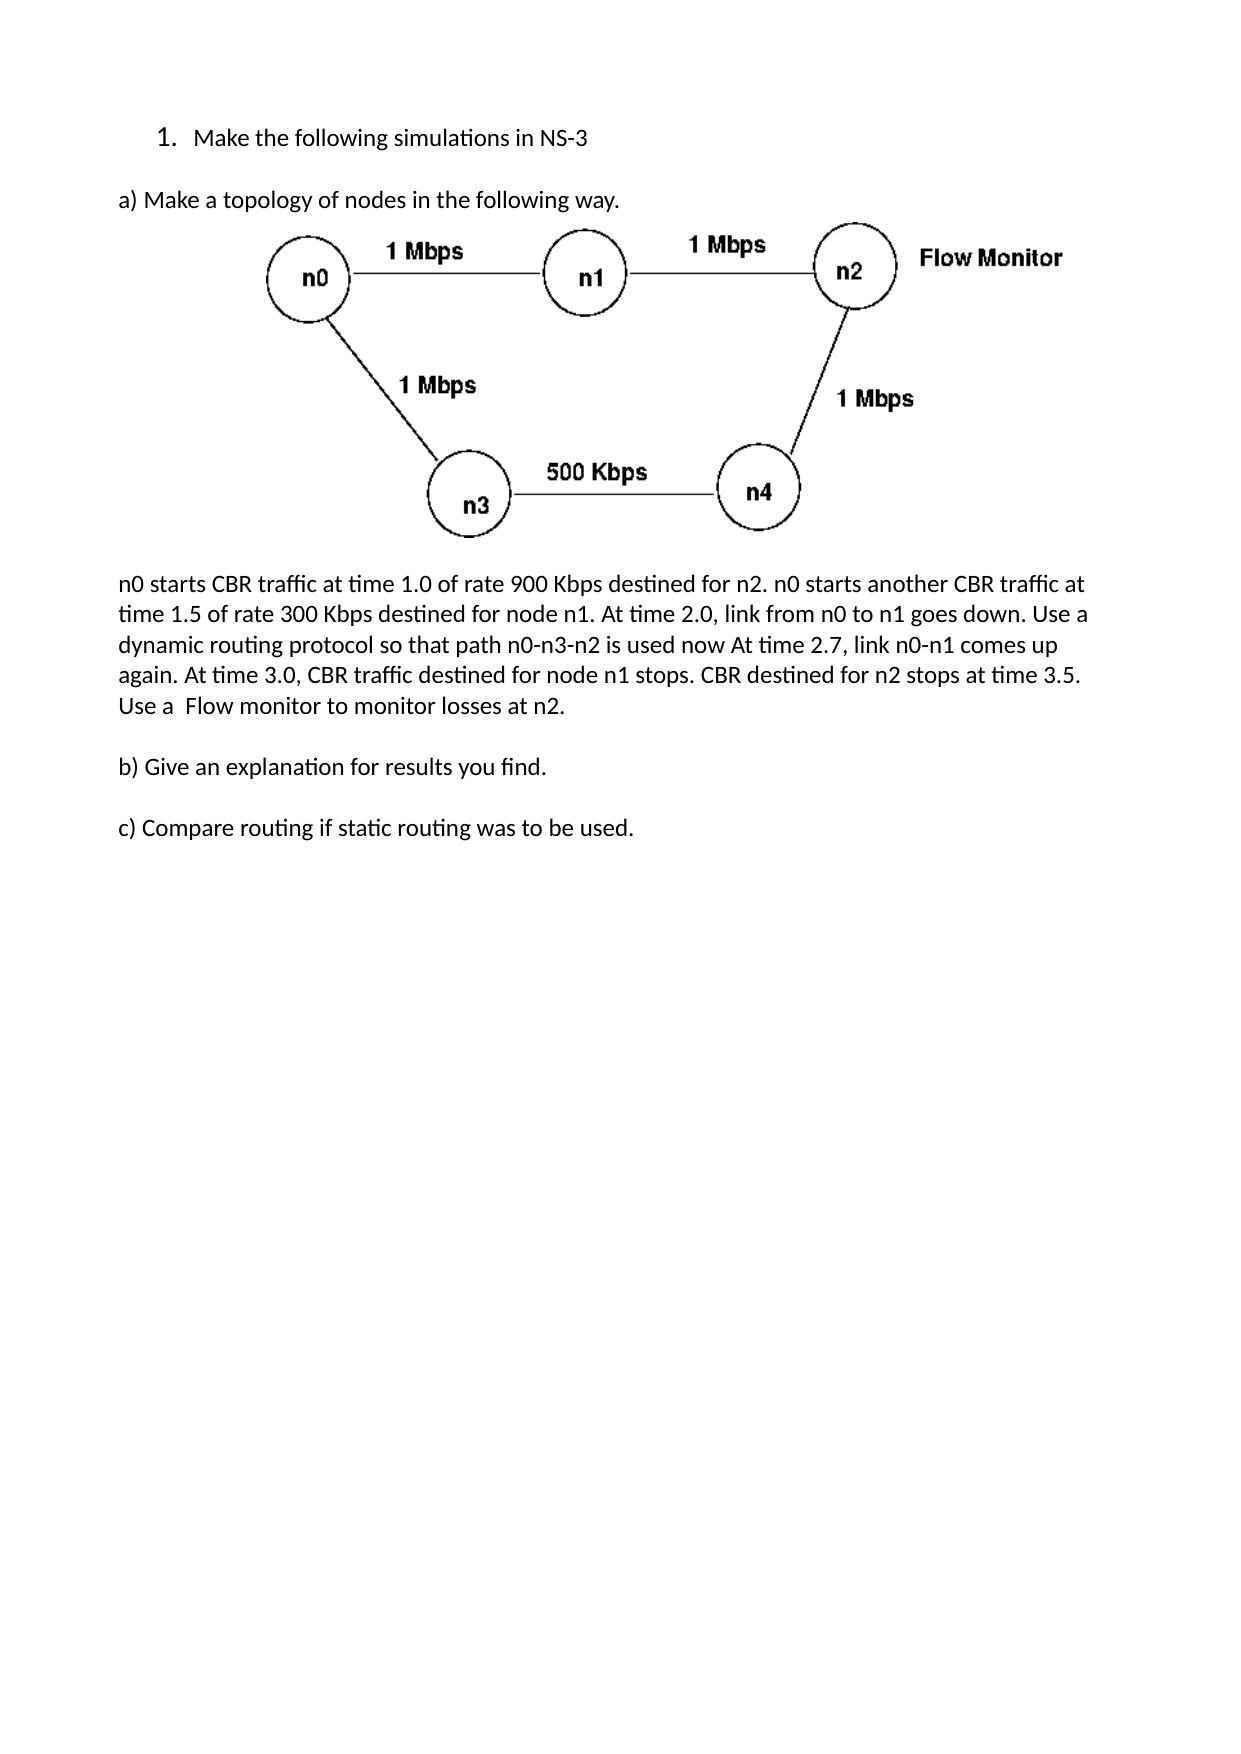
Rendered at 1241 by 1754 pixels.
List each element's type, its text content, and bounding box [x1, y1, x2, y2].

text n0 starts CBR traffic at time 1.0 of rate 900 Kbps destined for n2. n0 starts another CBR traffic at time 1.5 of rate 300 Kbps destined for node n1. At time 2.0, link from n0 to n1 goes down. Use a dynamic routing protocol so that path n0-n3-n2 is used now At time 2.7, link n0-n1 comes up again. At time 3.0, CBR traffic destined for node n1 stops. CBR destined for n2 stops at time 3.5. Use a Flow monitor to monitor losses at n2. [118, 568, 1122, 721]
text c) Compare routing if static routing was to be used. [118, 812, 1122, 843]
list Make the following simulations in NS-3 [156, 118, 1122, 154]
text b) Give an explanation for results you find. [118, 751, 1122, 782]
picture [266, 222, 1069, 538]
text a) Make a topology of nodes in the following way. [118, 184, 1122, 215]
